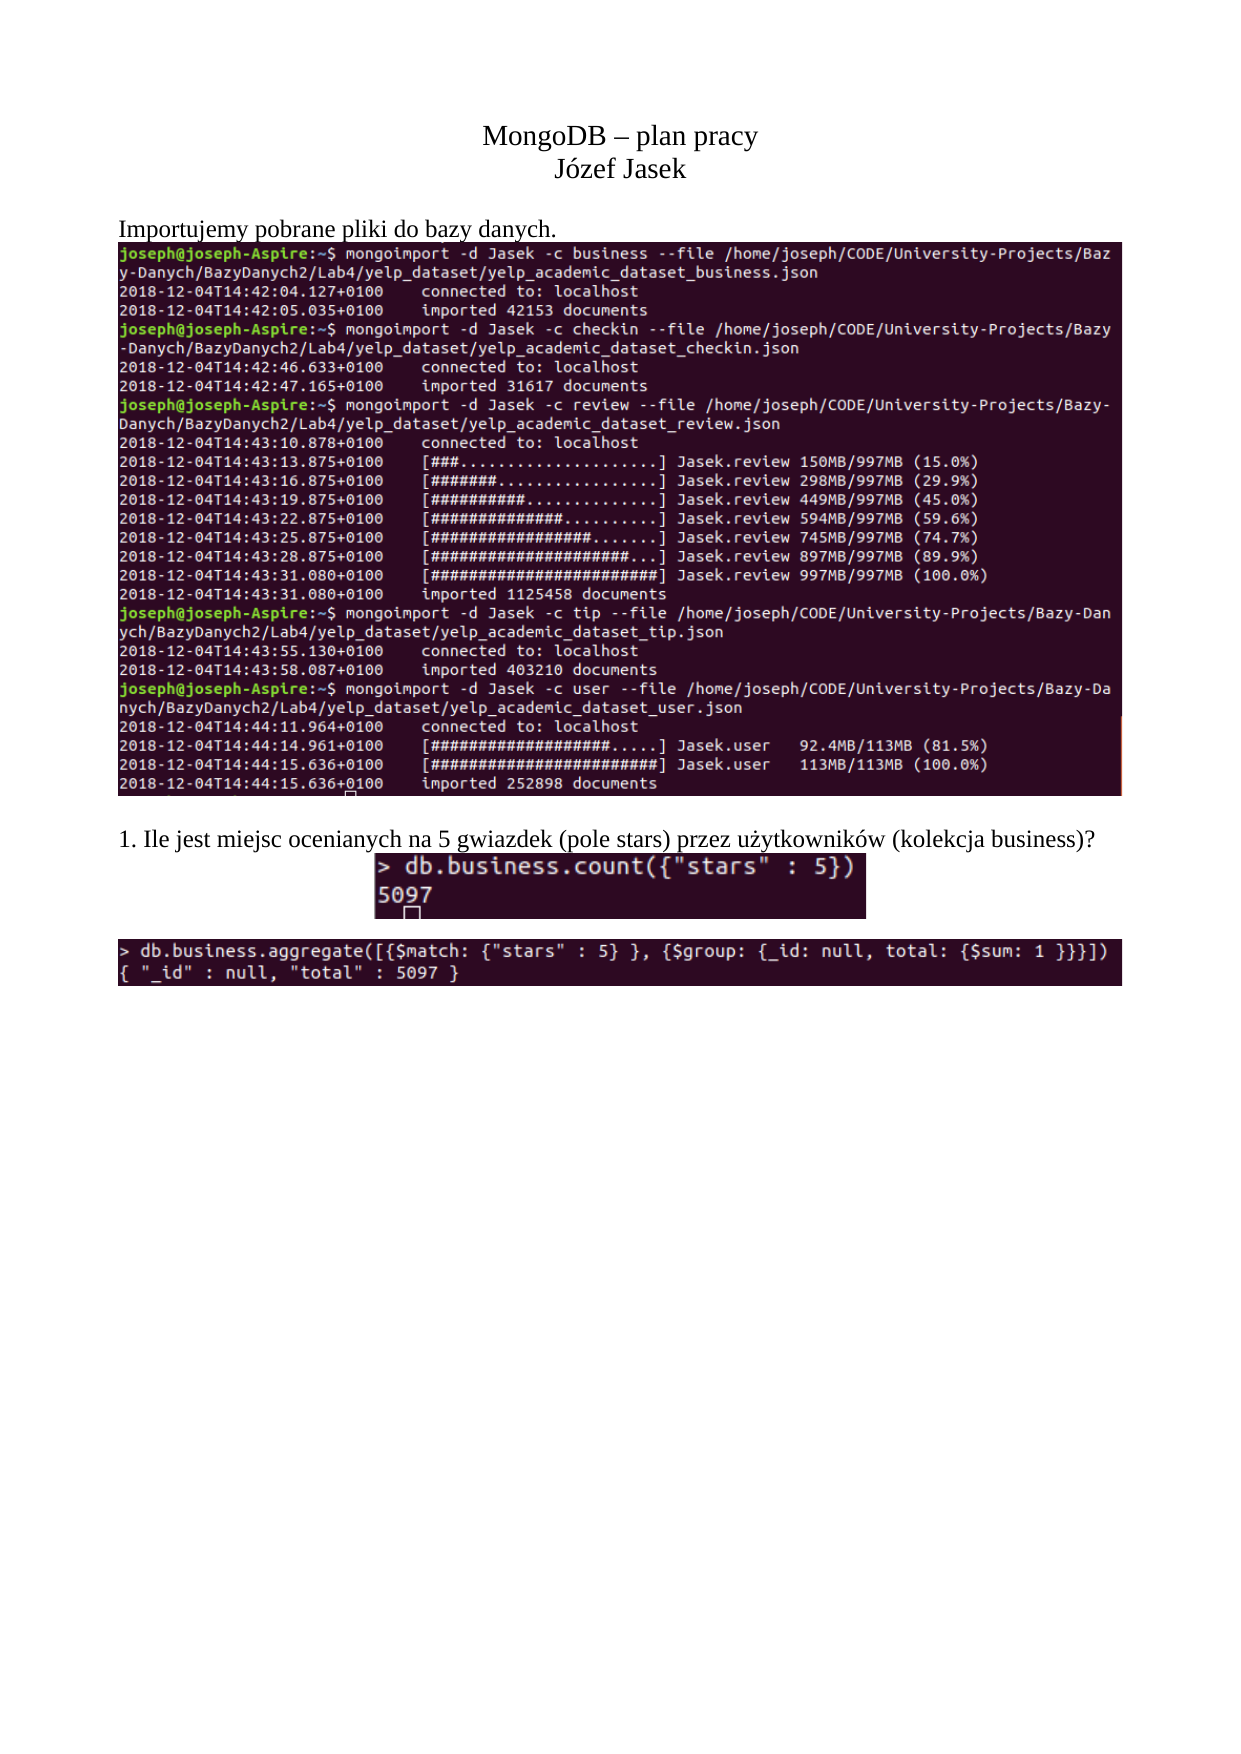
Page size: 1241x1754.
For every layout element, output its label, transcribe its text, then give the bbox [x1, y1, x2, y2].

text 1. Ile jest miejsc ocenianych na 5 gwiazdek (pole stars) przez użytkowników (kolekcja business)? [118, 824, 1122, 853]
picture [118, 939, 1123, 986]
text MongoDB – plan pracy [118, 118, 1122, 152]
picture [118, 242, 1123, 796]
text Józef Jasek [118, 152, 1122, 185]
picture [374, 853, 867, 919]
text Importujemy pobrane pliki do bazy danych. [118, 214, 1122, 242]
